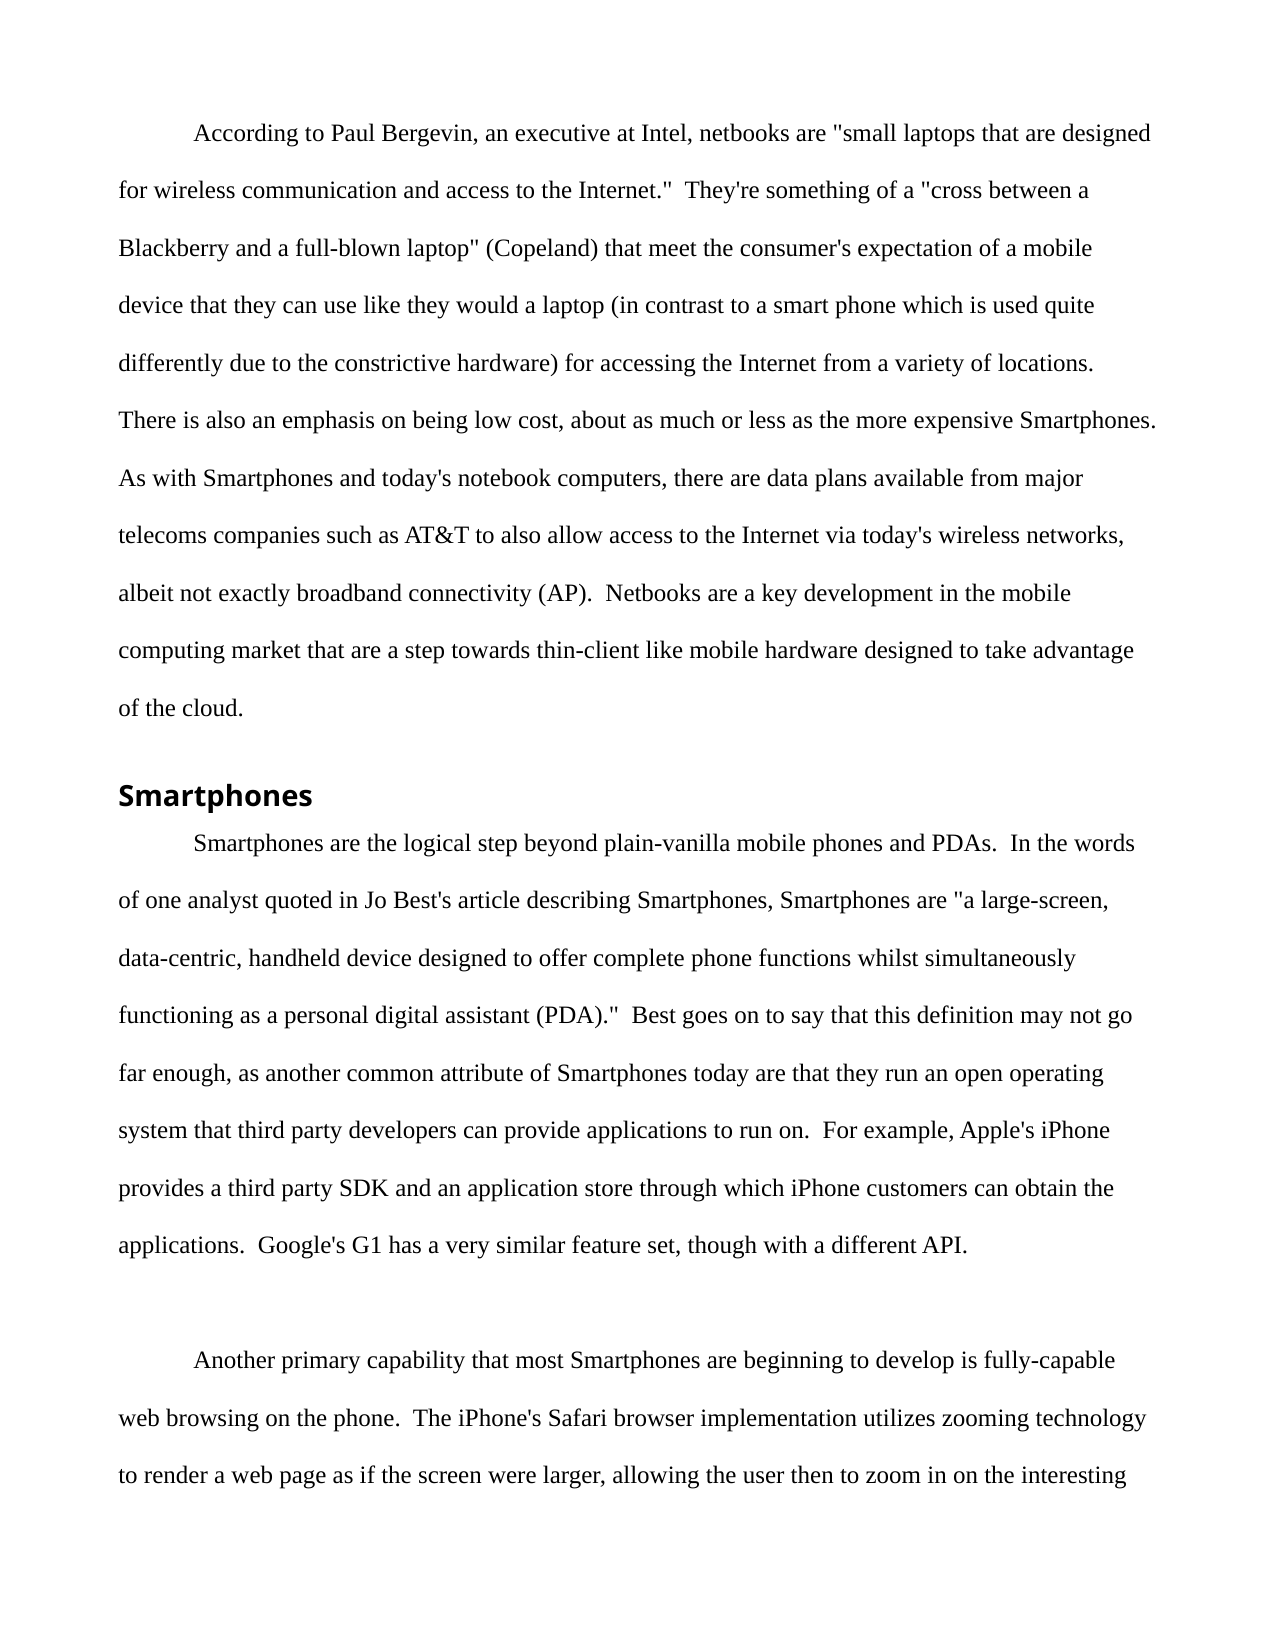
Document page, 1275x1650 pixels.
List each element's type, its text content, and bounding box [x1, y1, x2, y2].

text Smartphones are the logical step beyond plain-vanilla mobile phones and PDAs. In the words of one analyst quoted in Jo Best's article describing Smartphones, Smartphones are "a large-screen, data-centric, handheld device designed to offer complete phone functions whilst simultaneously functioning as a personal digital assistant (PDA)." Best goes on to say that this definition may not go far enough, as another common attribute of Smartphones today are that they run an open operating system that third party developers can provide applications to run on. For example, Apple's iPhone provides a third party SDK and an application store through which iPhone customers can obtain the applications. Google's G1 has a very similar feature set, though with a different API. [118, 828, 1157, 1259]
text Another primary capability that most Smartphones are beginning to develop is fully-capable web browsing on the phone. The iPhone's Safari browser implementation utilizes zooming technology to render a web page as if the screen were larger, allowing the user then to zoom in on the interesting [118, 1345, 1157, 1489]
text According to Paul Bergevin, an executive at Intel, netbooks are "small laptops that are designed for wireless communication and access to the Internet." They're something of a "cross between a Blackberry and a full-blown laptop" (Copeland) that meet the consumer's expectation of a mobile device that they can use like they would a laptop (in contrast to a smart phone which is used quite differently due to the constrictive hardware) for accessing the Internet from a variety of locations. There is also an emphasis on being low cost, about as much or less as the more expensive Smartphones. As with Smartphones and today's notebook computers, there are data plans available from major telecoms companies such as AT&T to also allow access to the Internet via today's wireless networks, albeit not exactly broadband connectivity (AP). Netbooks are a key development in the mobile computing market that are a step towards thin-client like mobile hardware designed to take advantage of the cloud. [118, 118, 1157, 722]
subtitle Smartphones [118, 776, 1157, 815]
